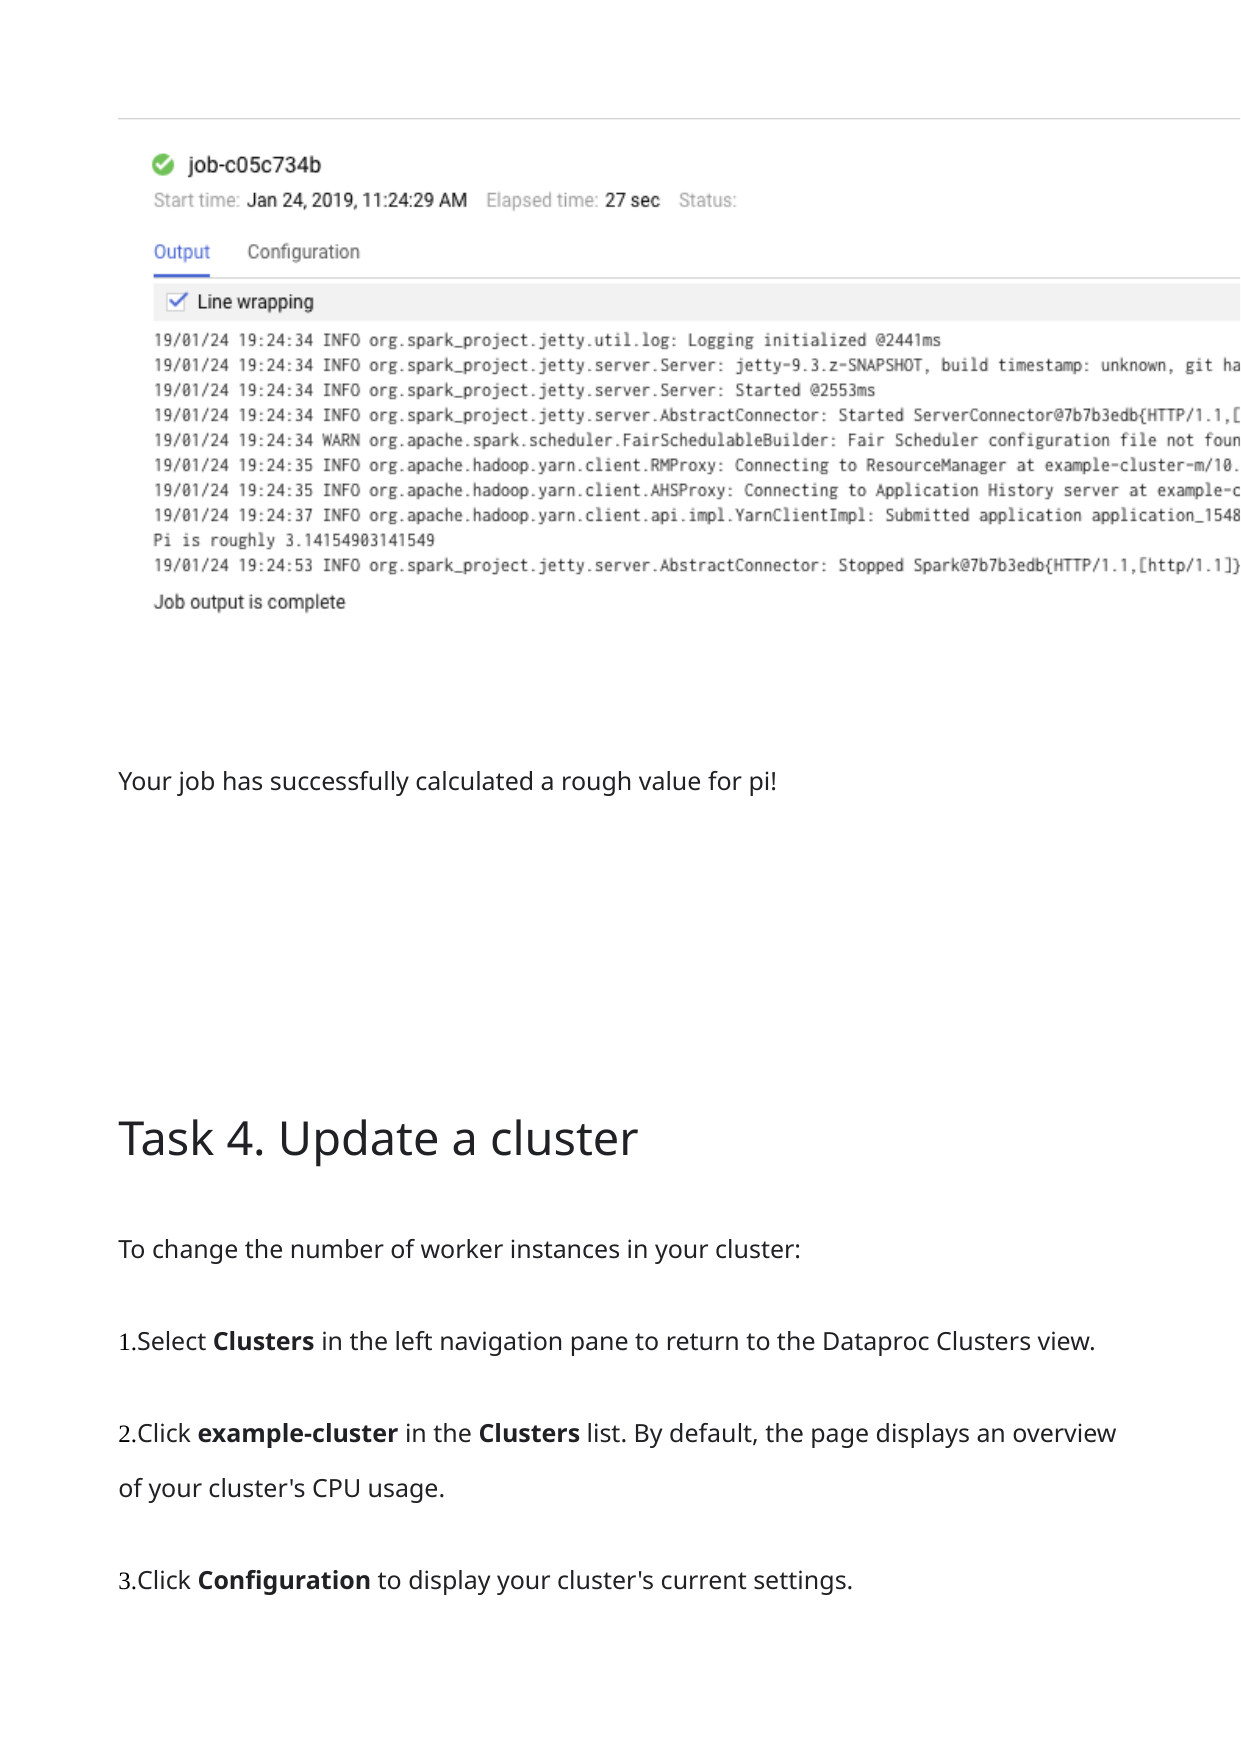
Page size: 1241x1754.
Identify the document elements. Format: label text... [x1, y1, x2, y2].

list Click Configuration to display your cluster's current settings. [118, 1562, 1122, 1596]
text Your job has successfully calculated a rough value for pi! [118, 763, 1122, 797]
list Click example-cluster in the Clusters list. By default, the page displays an overview of your cluster's CPU usage. [118, 1416, 1122, 1504]
list Select Clusters in the left navigation pane to return to the Dataproc Clusters view. [118, 1324, 1122, 1358]
picture [118, 118, 1241, 709]
text To change the number of worker instances in your cluster: [118, 1232, 1122, 1266]
subtitle Task 4. Update a cluster [118, 1105, 1122, 1169]
